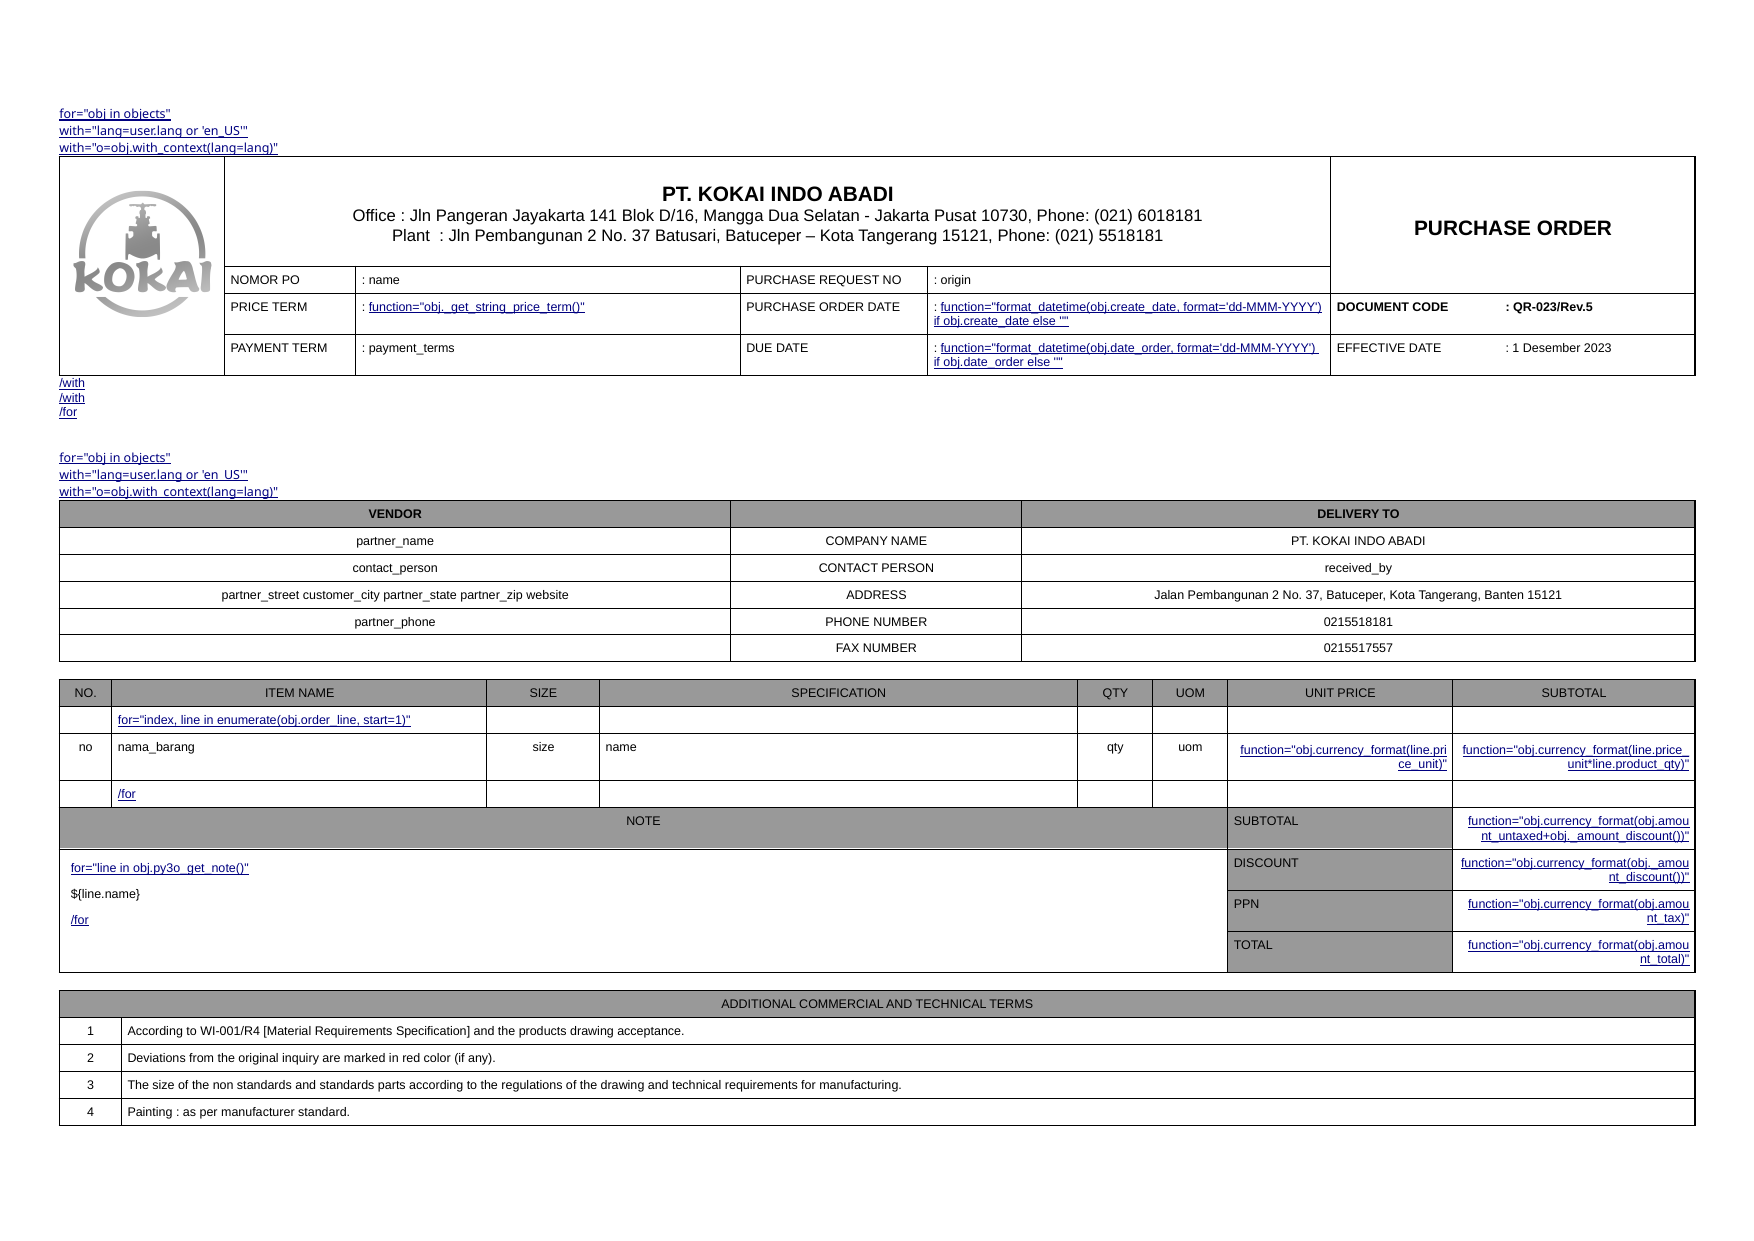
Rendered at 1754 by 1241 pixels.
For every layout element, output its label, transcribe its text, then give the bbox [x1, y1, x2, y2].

text with="o=obj.with_context(lang=lang)" [59, 483, 1695, 500]
table_cell [60, 707, 111, 733]
table_cell function="obj.currency_format(obj.amount_untaxed+obj._amount_discount())" [1453, 808, 1694, 848]
table_cell Jalan Pembangunan 2 No. 37, Batuceper, Kota Tangerang, Banten 15121 [1022, 582, 1694, 607]
table_cell [60, 635, 730, 661]
table_cell [487, 707, 599, 733]
table_cell 2 [60, 1045, 121, 1071]
table_cell function="obj.currency_format(line.price_unit*line.product_qty)" [1453, 734, 1694, 780]
table_cell [1228, 707, 1452, 733]
table_cell partner_name [60, 528, 730, 554]
table_cell 4 [60, 1099, 121, 1125]
table_cell NOTE [60, 808, 1227, 848]
table_cell [600, 781, 1077, 807]
table_header NO. [60, 680, 111, 706]
table_cell 0215518181 [1022, 609, 1694, 634]
table_cell 1 [60, 1018, 121, 1044]
table_cell size [487, 734, 599, 780]
table_cell 3 [60, 1072, 121, 1098]
table_cell received_by [1022, 555, 1694, 581]
table_cell SUBTOTAL [1228, 808, 1452, 848]
table_cell TOTAL [1228, 932, 1452, 972]
text with="lang=user.lang or 'en_US'" [59, 466, 1695, 483]
table_cell PPN [1228, 891, 1452, 931]
table_cell function="obj.currency_format(line.price_unit)" [1228, 734, 1452, 780]
table_cell DISCOUNT [1228, 850, 1452, 890]
table_cell [487, 781, 599, 807]
table_cell PHONE NUMBER [731, 609, 1021, 634]
table_cell CONTACT PERSON [731, 555, 1021, 581]
table_cell [1153, 707, 1227, 733]
table_header SUBTOTAL [1453, 680, 1694, 706]
text for="obj in objects" [59, 449, 1695, 466]
table_cell [1453, 707, 1694, 733]
picture [68, 185, 219, 331]
table_cell for="index, line in enumerate(obj.order_line, start=1)" [112, 707, 486, 733]
table_header [731, 501, 1021, 527]
table_cell COMPANY NAME [731, 528, 1021, 554]
table_header for="line in obj.py3o_get_note()" [65, 855, 1222, 881]
table_header SIZE [487, 680, 599, 706]
table_cell /for [65, 907, 1222, 933]
table_cell qty [1078, 734, 1152, 780]
table_cell FAX NUMBER [731, 635, 1021, 661]
table_header ADDITIONAL COMMERCIAL AND TECHNICAL TERMS [60, 991, 1694, 1017]
table_cell partner_street customer_city partner_state partner_zip website [60, 582, 730, 607]
table_cell [600, 707, 1077, 733]
table_cell According to WI-001/R4 [Material Requirements Specification] and the products drawing acceptance. [122, 1018, 1694, 1044]
table_header UNIT PRICE [1228, 680, 1452, 706]
table_cell The size of the non standards and standards parts according to the regulations of the drawing and technical requirements for manufacturing. [122, 1072, 1694, 1098]
table_cell [60, 781, 111, 807]
table_cell ${line.name} [65, 881, 1222, 907]
table_cell nama_barang [112, 734, 486, 780]
table_cell function="obj.currency_format(obj.amount_tax)" [1453, 891, 1694, 931]
table_cell [1078, 781, 1152, 807]
table_cell PT. KOKAI INDO ABADI [1022, 528, 1694, 554]
table_cell 0215517557 [1022, 635, 1694, 661]
table_cell contact_person [60, 555, 730, 581]
table_header ITEM NAME [112, 680, 486, 706]
table_cell [1153, 781, 1227, 807]
table_cell [1453, 781, 1694, 807]
table_header UOM [1153, 680, 1227, 706]
table_header QTY [1078, 680, 1152, 706]
table_cell ADDRESS [731, 582, 1021, 607]
table_cell function="obj.currency_format(obj._amount_discount())" [1453, 850, 1694, 890]
table_cell [60, 850, 1227, 972]
table_header VENDOR [60, 501, 730, 527]
table_cell function="obj.currency_format(obj.amount_total)" [1453, 932, 1694, 972]
table_header SPECIFICATION [600, 680, 1077, 706]
table_cell uom [1153, 734, 1227, 780]
table_cell Painting : as per manufacturer standard. [122, 1099, 1694, 1125]
table_cell no [60, 734, 111, 780]
table_cell [1078, 707, 1152, 733]
table_cell name [600, 734, 1077, 780]
table_cell /for [112, 781, 486, 807]
table_cell [1228, 781, 1452, 807]
table_cell partner_phone [60, 609, 730, 634]
table_header DELIVERY TO [1022, 501, 1694, 527]
table_cell Deviations from the original inquiry are marked in red color (if any). [122, 1045, 1694, 1071]
